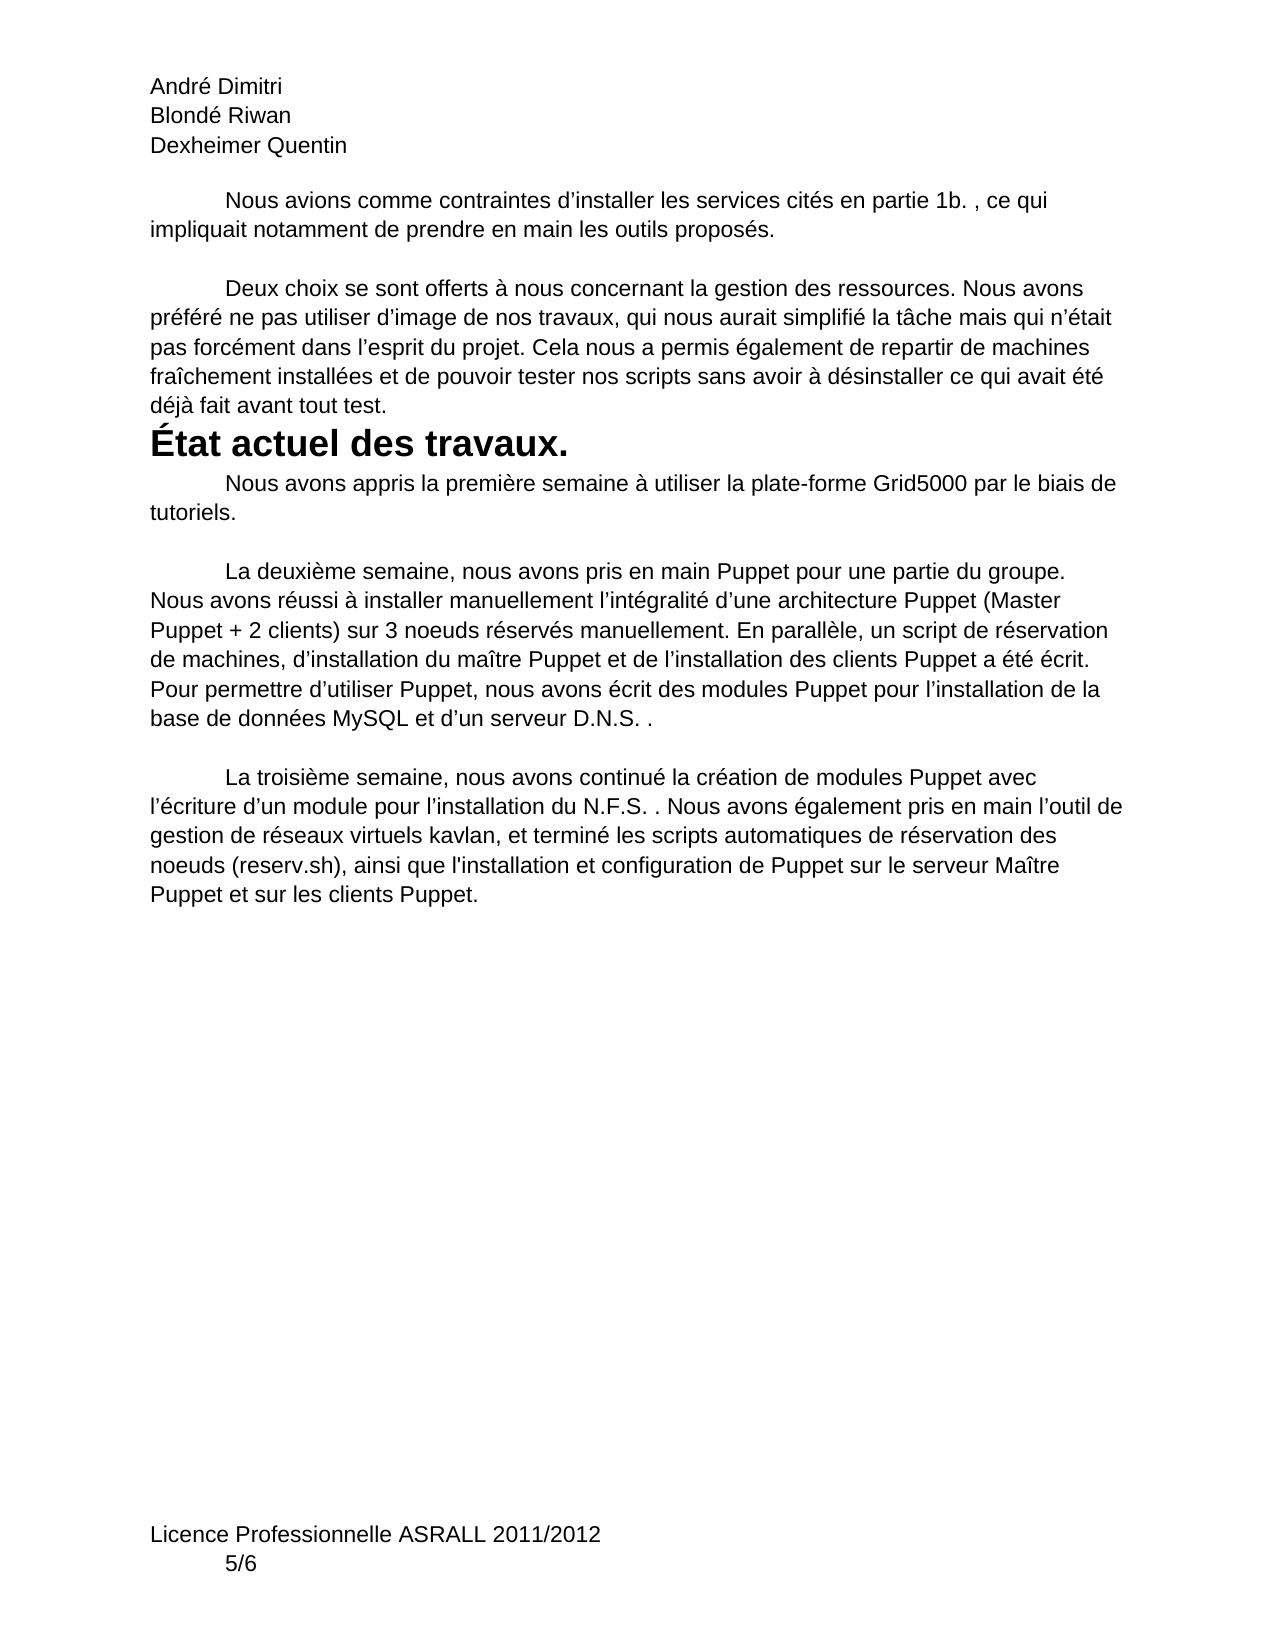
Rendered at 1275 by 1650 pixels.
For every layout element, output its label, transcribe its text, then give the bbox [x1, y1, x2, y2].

subtitle État actuel des travaux. [150, 422, 1125, 464]
text Nous avons appris la première semaine à utiliser la plate-forme Grid5000 par le biais de tutoriels. [150, 471, 1125, 526]
text La troisième semaine, nous avons continué la création de modules Puppet avec l’écriture d’un module pour l’installation du N.F.S. . Nous avons également pris en main l’outil de gestion de réseaux virtuels kavlan, et terminé les scripts automatiques de réservation des noeuds (reserv.sh), ainsi que l'installation et configuration de Puppet sur le serveur Maître Puppet et sur les clients Puppet. [150, 764, 1125, 907]
text Deux choix se sont offerts à nous concernant la gestion des ressources. Nous avons préféré ne pas utiliser d’image de nos travaux, qui nous aurait simplifié la tâche mais qui n’était pas forcément dans l’esprit du projet. Cela nous a permis également de repartir de machines fraîchement installées et de pouvoir tester nos scripts sans avoir à désinstaller ce qui avait été déjà fait avant tout test. [150, 276, 1125, 419]
text Nous avions comme contraintes d’installer les services cités en partie 1b. , ce qui impliquait notamment de prendre en main les outils proposés. [150, 187, 1125, 242]
text La deuxième semaine, nous avons pris en main Puppet pour une partie du groupe. Nous avons réussi à installer manuellement l’intégralité d’une architecture Puppet (Master Puppet + 2 clients) sur 3 noeuds réservés manuellement. En parallèle, un script de réservation de machines, d’installation du maître Puppet et de l’installation des clients Puppet a été écrit. Pour permettre d’utiliser Puppet, nous avons écrit des modules Puppet pour l’installation de la base de données MySQL et d’un serveur D.N.S. . [150, 559, 1125, 731]
